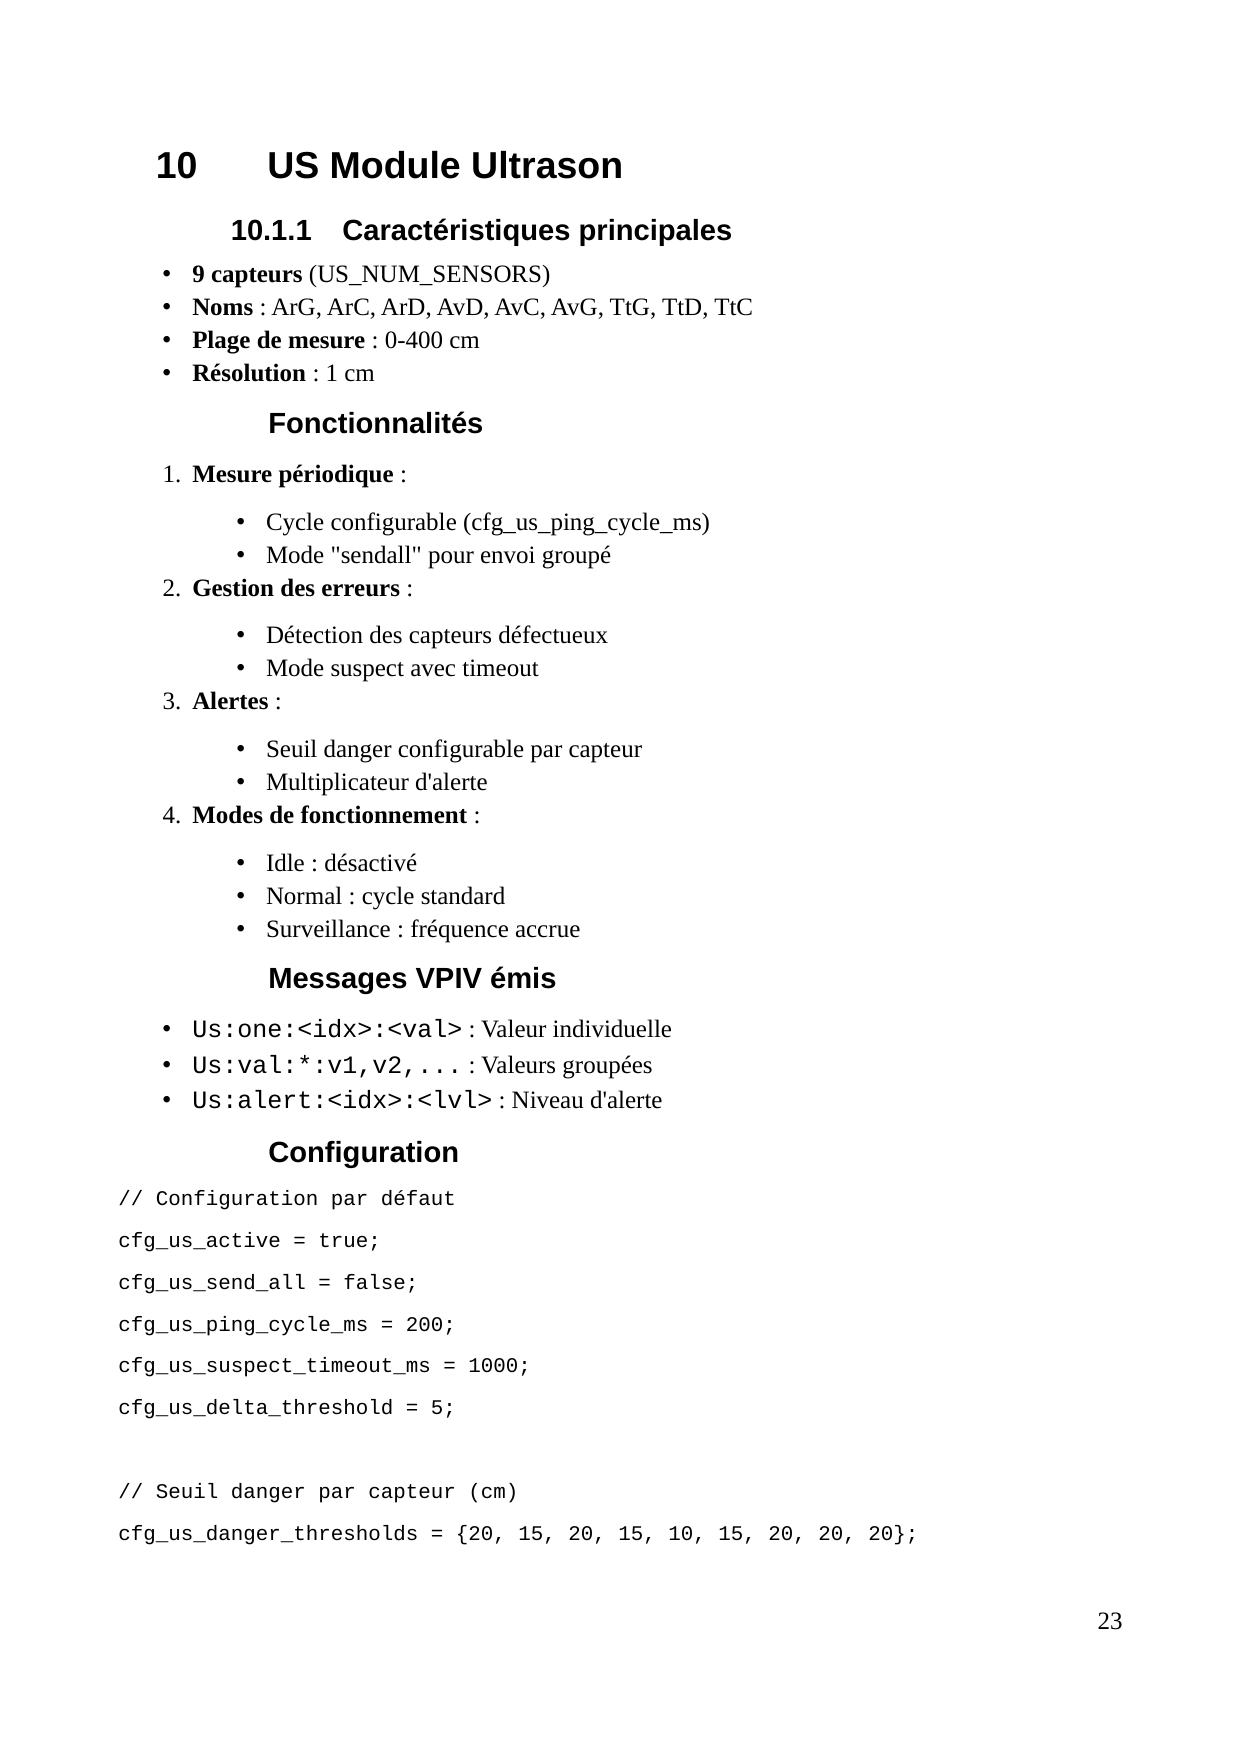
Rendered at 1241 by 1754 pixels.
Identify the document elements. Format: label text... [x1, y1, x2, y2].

subtitle Fonctionnalités [231, 406, 1122, 439]
list Mode suspect avec timeout [236, 653, 1122, 682]
list Plage de mesure : 0-400 cm [162, 325, 1122, 354]
list Cycle configurable (cfg_us_ping_cycle_ms) [236, 507, 1122, 536]
text cfg_us_ping_cycle_ms = 200; [118, 1314, 1122, 1337]
list Us:alert:<idx>:<lvl> : Niveau d'alerte [162, 1085, 1122, 1116]
list Alertes : [162, 686, 1122, 715]
text // Seuil danger par capteur (cm) [118, 1481, 1122, 1504]
list Modes de fonctionnement : [162, 800, 1122, 829]
list Noms : ArG, ArC, ArD, AvD, AvC, AvG, TtG, TtD, TtC [162, 292, 1122, 321]
list Détection des capteurs défectueux [236, 620, 1122, 649]
text cfg_us_suspect_timeout_ms = 1000; [118, 1356, 1122, 1379]
list Surveillance : fréquence accrue [236, 914, 1122, 942]
text cfg_us_danger_thresholds = {20, 15, 20, 15, 10, 15, 20, 20, 20}; [118, 1523, 1122, 1546]
list Seuil danger configurable par capteur [236, 734, 1122, 763]
text cfg_us_delta_threshold = 5; [118, 1397, 1122, 1421]
subtitle Messages VPIV émis [231, 961, 1122, 995]
list Us:val:*:v1,v2,... : Valeurs groupées [162, 1050, 1122, 1081]
list Mesure périodique : [162, 459, 1122, 488]
text // Configuration par défaut [118, 1188, 1122, 1212]
list Us:one:<idx>:<val> : Valeur individuelle [162, 1014, 1122, 1045]
text cfg_us_active = true; [118, 1230, 1122, 1254]
subtitle Configuration [231, 1135, 1122, 1169]
subtitle Caractéristiques principales [231, 213, 1122, 247]
list Mode "sendall" pour envoi groupé [236, 540, 1122, 568]
list Normal : cycle standard [236, 881, 1122, 909]
list Gestion des erreurs : [162, 573, 1122, 602]
list 9 capteurs (US_NUM_SENSORS) [162, 259, 1122, 288]
list Multiplicateur d'alerte [236, 767, 1122, 796]
subtitle US Module Ultrason [156, 143, 1122, 186]
text cfg_us_send_all = false; [118, 1272, 1122, 1296]
list Résolution : 1 cm [162, 358, 1122, 387]
list Idle : désactivé [236, 848, 1122, 876]
